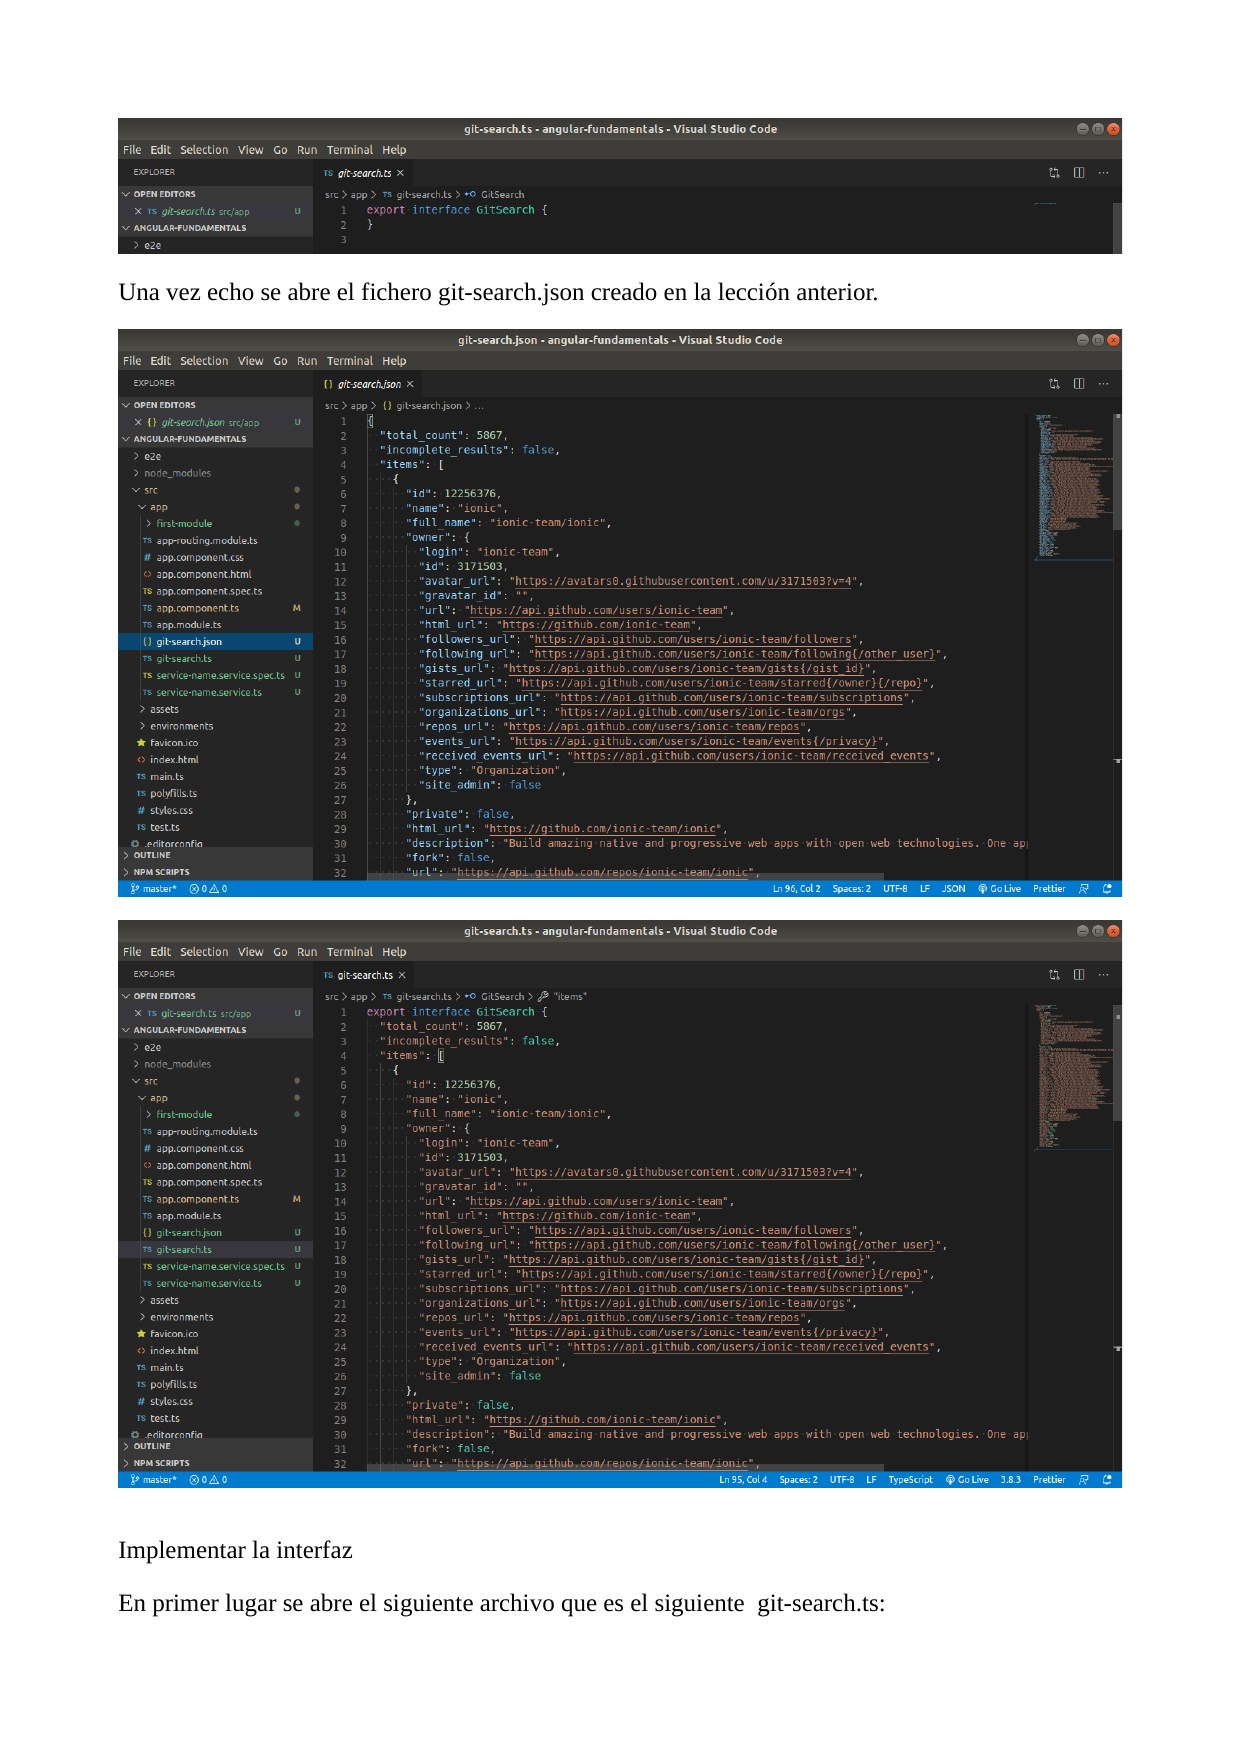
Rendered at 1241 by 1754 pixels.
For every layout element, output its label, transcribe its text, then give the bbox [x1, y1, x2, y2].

text En primer lugar se abre el siguiente archivo que es el siguiente git-search.ts: [118, 1588, 1122, 1616]
text Una vez echo se abre el fichero git-search.json creado en la lección anterior. [118, 277, 1122, 306]
picture [118, 329, 1123, 897]
picture [118, 920, 1123, 1488]
text Implementar la interfaz [118, 1535, 1122, 1564]
